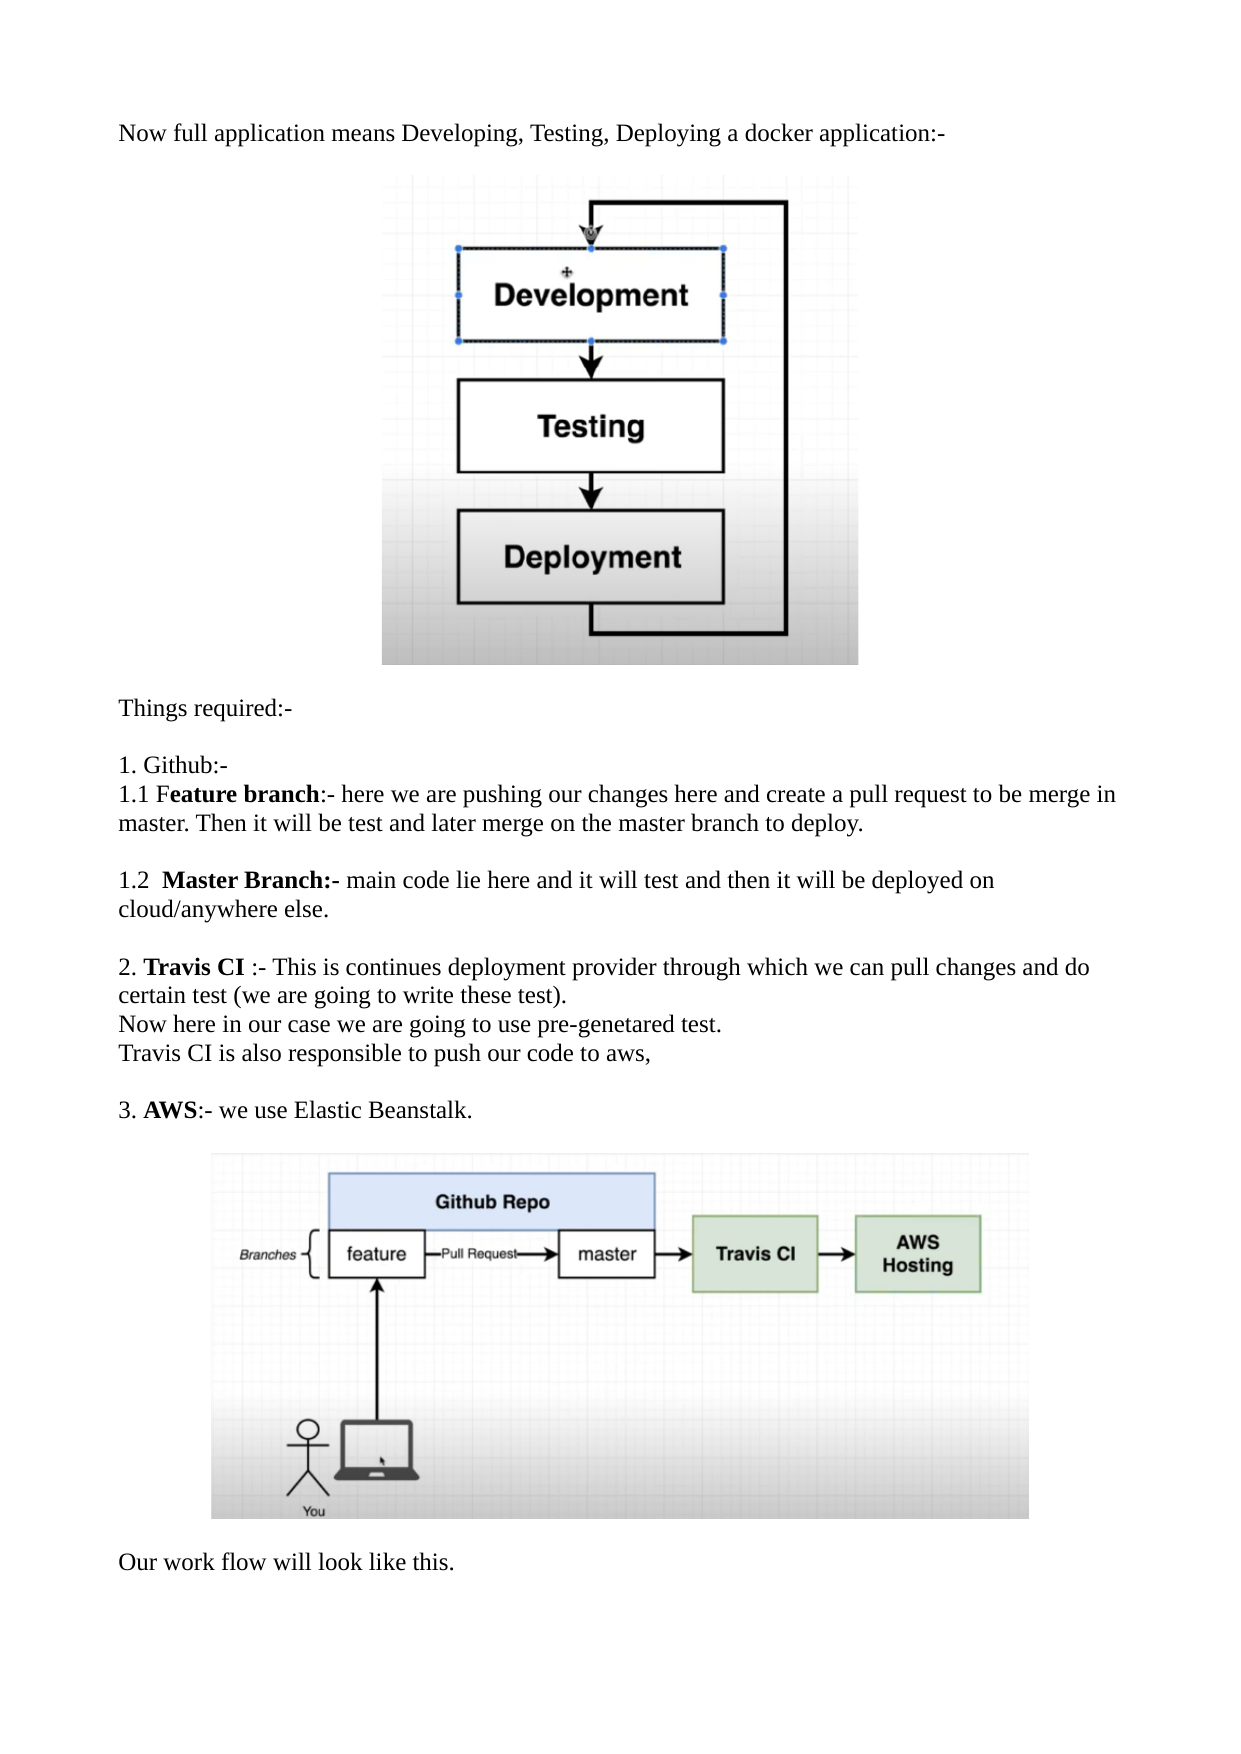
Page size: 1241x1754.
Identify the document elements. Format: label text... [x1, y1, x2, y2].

text 3. AWS:- we use Elastic Beanstalk. [118, 1096, 1122, 1124]
picture [211, 1153, 1029, 1519]
text Now here in our case we are going to use pre-genetared test. [118, 1009, 1122, 1038]
picture [381, 175, 859, 665]
text Travis CI is also responsible to push our code to aws, [118, 1038, 1122, 1067]
text 2. Travis CI :- This is continues deployment provider through which we can pull changes and do certain test (we are going to write these test). [118, 952, 1122, 1009]
text 1. Github:- [118, 751, 1122, 779]
text Our work flow will look like this. [118, 1547, 1122, 1576]
text 1.2 Master Branch:- main code lie here and it will test and then it will be deployed on cloud/anywhere else. [118, 866, 1122, 923]
text Now full application means Developing, Testing, Deploying a docker application:- [118, 118, 1122, 147]
text Things required:- [118, 176, 1122, 722]
text 1.1 Feature branch:- here we are pushing our changes here and create a pull request to be merge in master. Then it will be test and later merge on the master branch to deploy. [118, 779, 1122, 837]
